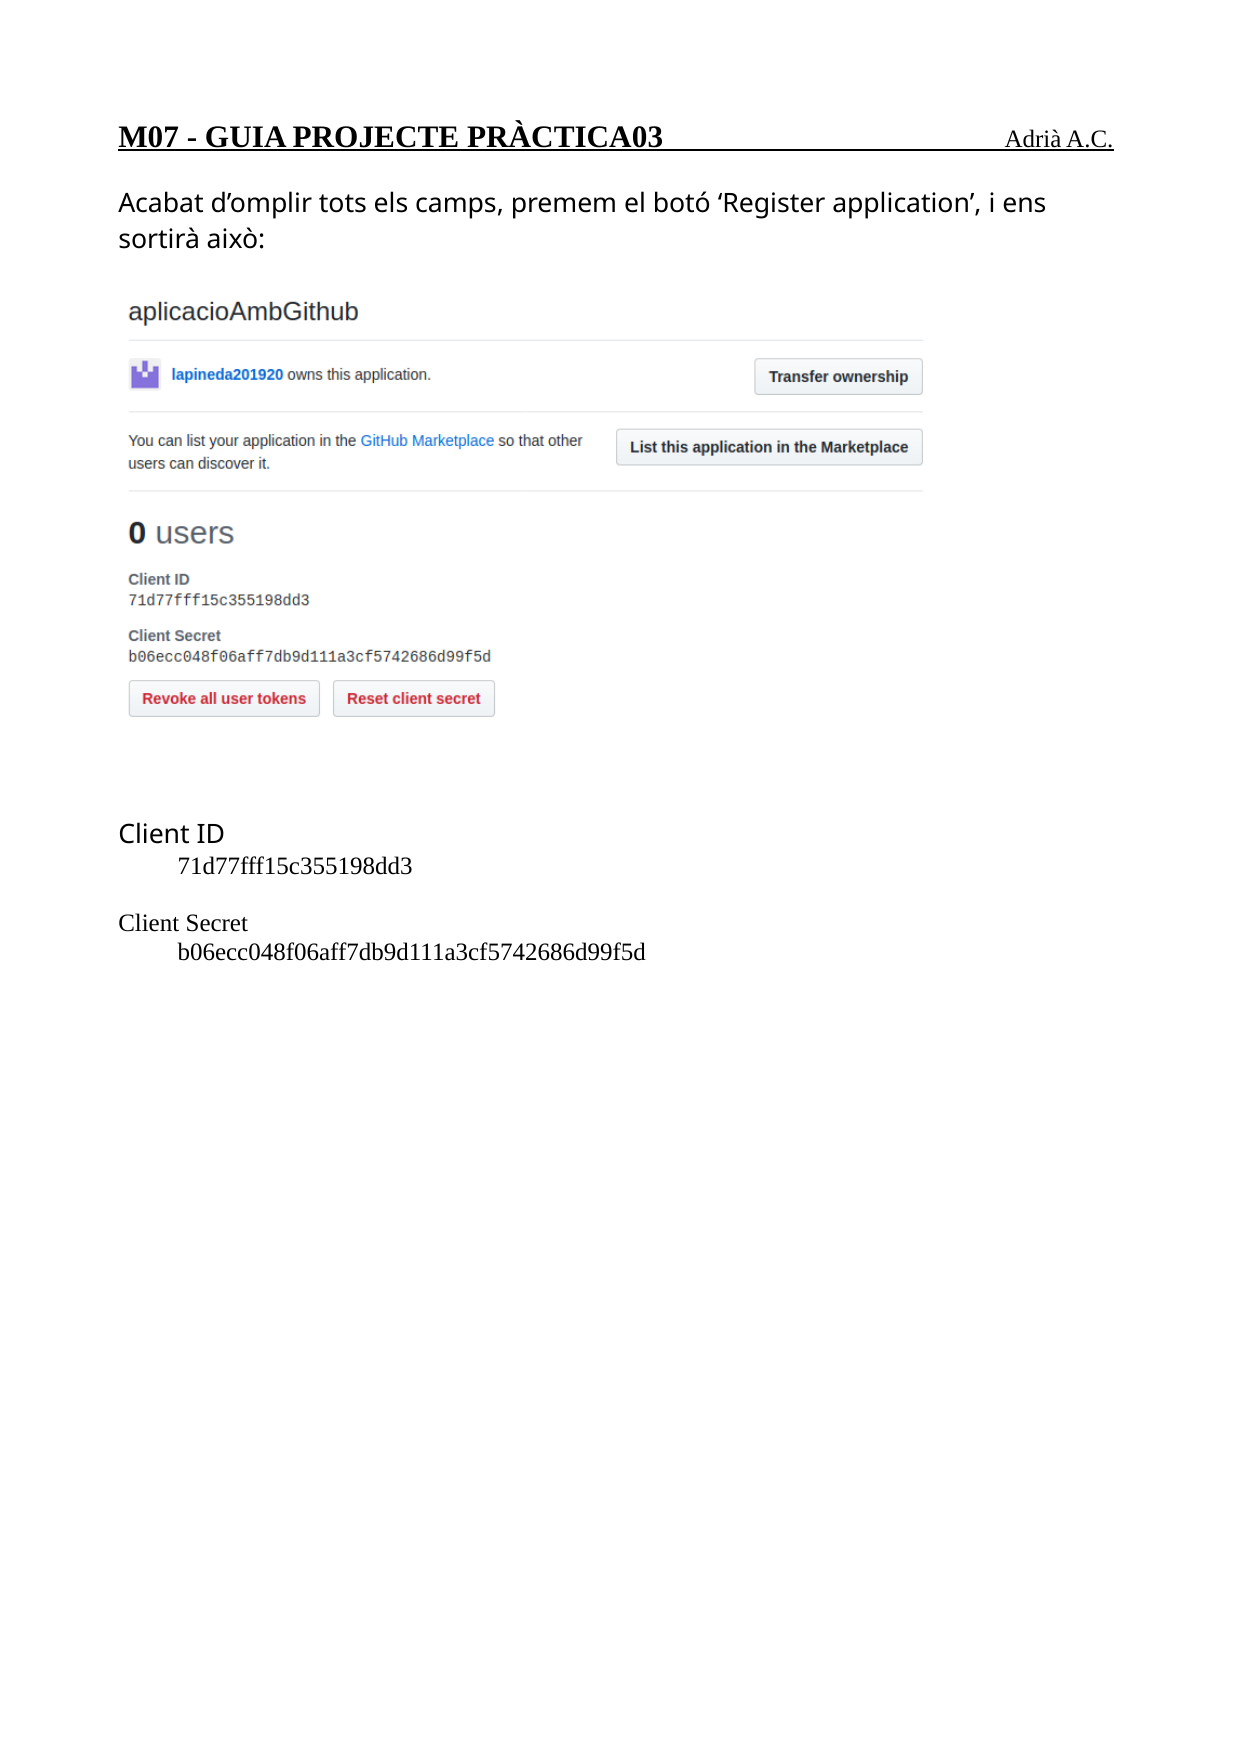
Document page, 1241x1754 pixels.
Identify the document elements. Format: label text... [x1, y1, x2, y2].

subtitle Client Secret [118, 908, 1122, 937]
text Acabat d’omplir tots els camps, premem el botó ‘Register application’, i ens sortirà això: [118, 183, 1122, 256]
list 71d77fff15c355198dd3 [177, 851, 1122, 879]
subtitle Client ID [118, 815, 1122, 851]
list b06ecc048f06aff7db9d111a3cf5742686d99f5d [177, 937, 1122, 966]
picture [118, 292, 950, 743]
